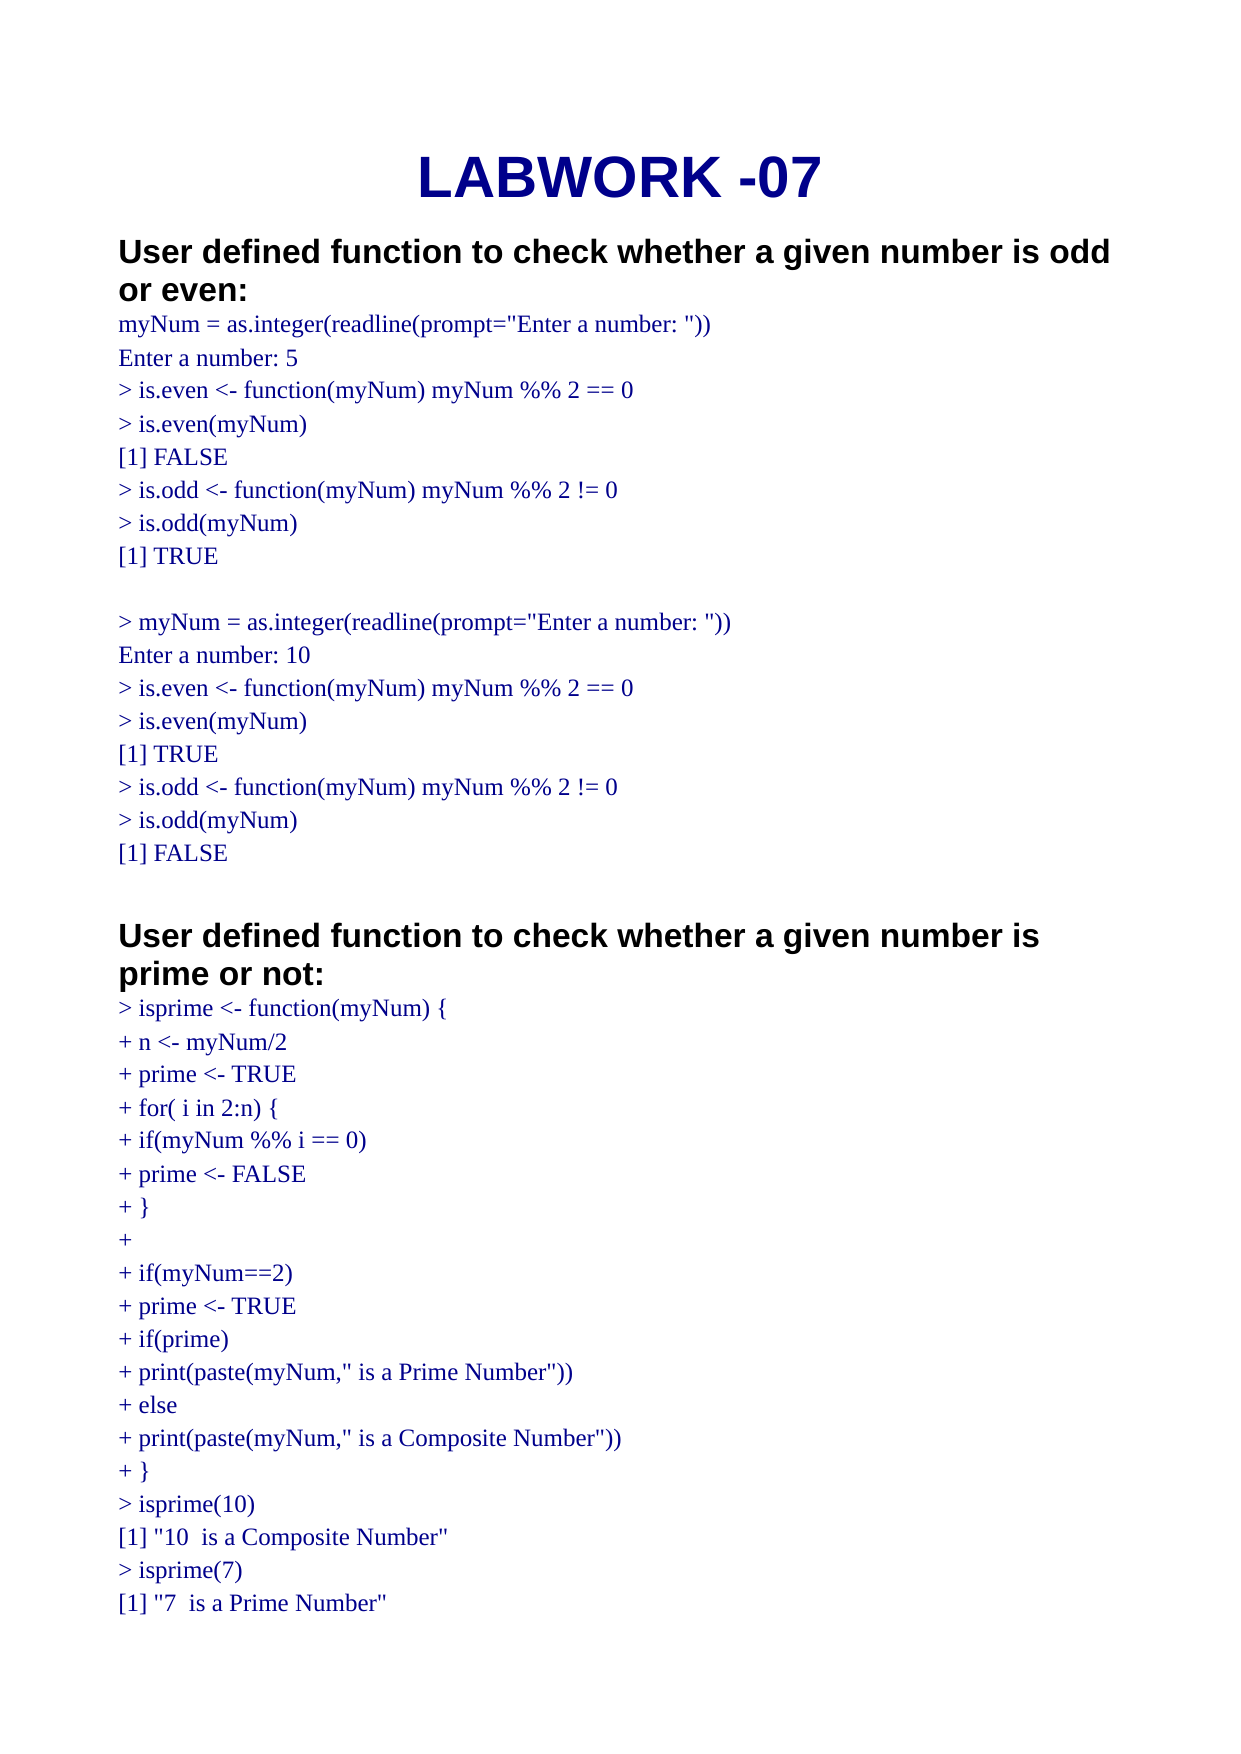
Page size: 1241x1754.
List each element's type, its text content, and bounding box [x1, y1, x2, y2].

text + for( i in 2:n) { [118, 1093, 1122, 1121]
text + } [118, 1192, 1122, 1220]
text > is.even <- function(myNum) myNum %% 2 == 0 [118, 673, 1122, 702]
text > is.odd <- function(myNum) myNum %% 2 != 0 [118, 772, 1122, 801]
text myNum = as.integer(readline(prompt="Enter a number: ")) [118, 309, 1122, 338]
text + if(myNum==2) [118, 1258, 1122, 1286]
text [1] TRUE [118, 541, 1122, 569]
text [1] FALSE [118, 838, 1122, 867]
text [1] FALSE [118, 442, 1122, 470]
text [1] "7 is a Prime Number" [118, 1588, 1122, 1617]
text Enter a number: 5 [118, 343, 1122, 371]
text + else [118, 1390, 1122, 1418]
text Enter a number: 10 [118, 640, 1122, 668]
text + } [118, 1456, 1122, 1484]
text > is.even(myNum) [118, 409, 1122, 437]
text + print(paste(myNum," is a Composite Number")) [118, 1423, 1122, 1452]
text + print(paste(myNum," is a Prime Number")) [118, 1357, 1122, 1386]
text + prime <- TRUE [118, 1291, 1122, 1319]
text + prime <- TRUE [118, 1059, 1122, 1088]
text > isprime <- function(myNum) { [118, 993, 1122, 1022]
text > isprime(7) [118, 1555, 1122, 1584]
text > myNum = as.integer(readline(prompt="Enter a number: ")) [118, 607, 1122, 636]
text > is.odd(myNum) [118, 805, 1122, 834]
text + n <- myNum/2 [118, 1027, 1122, 1055]
text > is.odd(myNum) [118, 508, 1122, 536]
text [1] "10 is a Composite Number" [118, 1522, 1122, 1551]
text + [118, 1225, 1122, 1253]
text > is.even <- function(myNum) myNum %% 2 == 0 [118, 376, 1122, 404]
text + if(myNum %% i == 0) [118, 1126, 1122, 1154]
subtitle User defined function to check whether a given number is prime or not: [118, 916, 1122, 993]
text > is.odd <- function(myNum) myNum %% 2 != 0 [118, 475, 1122, 503]
title LABWORK -07 [118, 143, 1122, 210]
text > is.even(myNum) [118, 706, 1122, 734]
text + if(prime) [118, 1324, 1122, 1352]
text [1] TRUE [118, 739, 1122, 768]
subtitle User defined function to check whether a given number is odd or even: [118, 232, 1122, 309]
text + prime <- FALSE [118, 1159, 1122, 1187]
text > isprime(10) [118, 1489, 1122, 1518]
